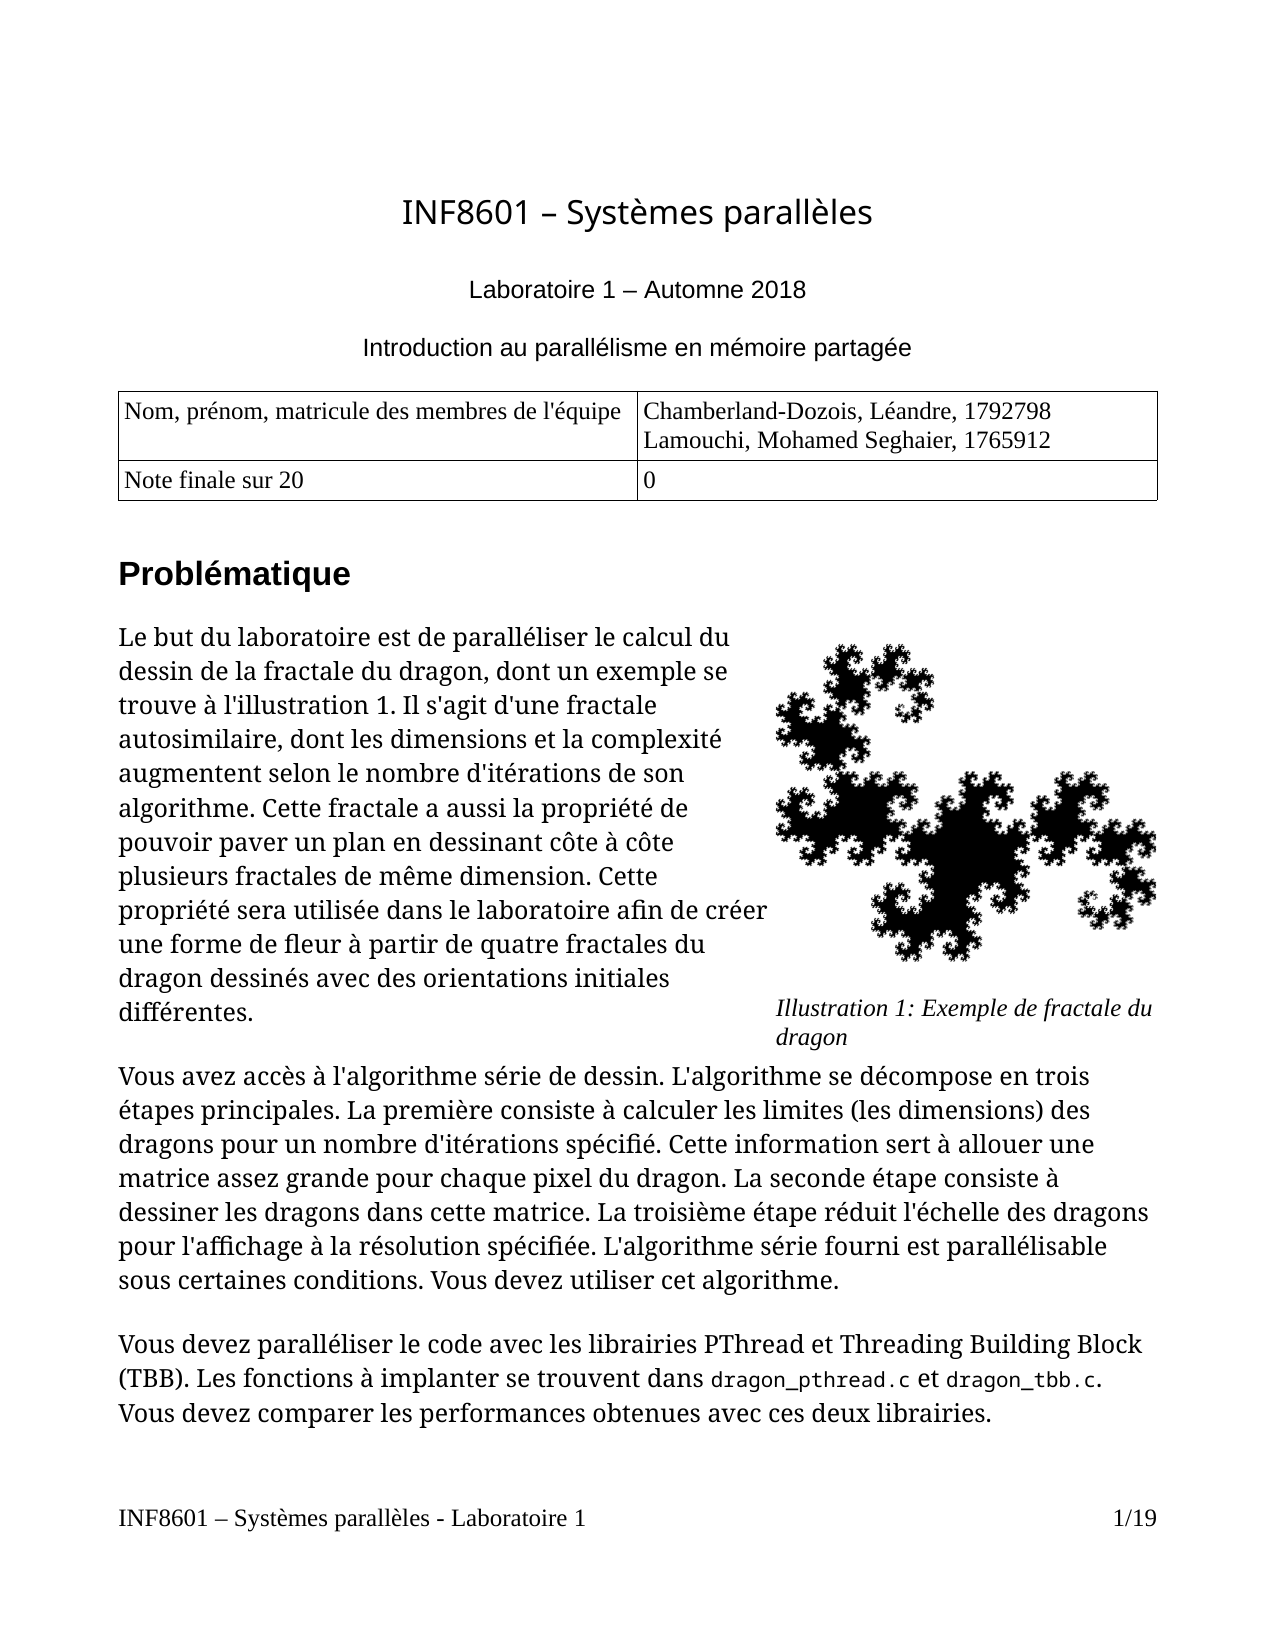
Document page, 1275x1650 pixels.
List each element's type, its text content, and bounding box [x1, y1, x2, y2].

text INF8601 – Systèmes parallèles [118, 189, 1157, 234]
table_header Nom, prénom, matricule des membres de l'équipe [119, 392, 637, 459]
table_header Chamberland-Dozois, Léandre, 1792798 Lamouchi, Mohamed Seghaier, 1765912 [638, 392, 1157, 459]
text Illustration 1: Exemple de fractale du dragon [776, 993, 1156, 1050]
subtitle Problématique [118, 554, 1157, 592]
text Le but du laboratoire est de paralléliser le calcul du dessin de la fractale du dragon, dont un exemple se trouve à l'illustration 1. Il s'agit d'une fractale autosimilaire, dont les dimensions et la complexité augmentent selon le nombre d'itérations de son algorithme. Cette fractale a aussi la propriété de pouvoir paver un plan en dessinant côte à côte plusieurs fractales de même dimension. Cette propriété sera utilisée dans le laboratoire afin de créer une forme de fleur à partir de quatre fractales du dragon dessinés avec des orientations initiales différentes. [118, 620, 776, 1029]
text Vous devez paralléliser le code avec les librairies PThread et Threading Building Block (TBB). Les fonctions à implanter se trouvent dans dragon_pthread.c et dragon_tbb.c. Vous devez comparer les performances obtenues avec ces deux librairies. [118, 1327, 1157, 1429]
text Vous avez accès à l'algorithme série de dessin. L'algorithme se décompose en trois étapes principales. La première consiste à calculer les limites (les dimensions) des dragons pour un nombre d'itérations spécifié. Cette information sert à allouer une matrice assez grande pour chaque pixel du dragon. La seconde étape consiste à dessiner les dragons dans cette matrice. La troisième étape réduit l'échelle des dragons pour l'affichage à la résolution spécifiée. L'algorithme série fourni est parallélisable sous certaines conditions. Vous devez utiliser cet algorithme. [118, 1059, 1157, 1297]
table_cell Note finale sur 20 [119, 461, 637, 500]
text Introduction au parallélisme en mémoire partagée [118, 333, 1157, 362]
picture [775, 612, 1157, 993]
text Laboratoire 1 – Automne 2018 [118, 276, 1157, 304]
table_cell 0 [638, 461, 1157, 500]
